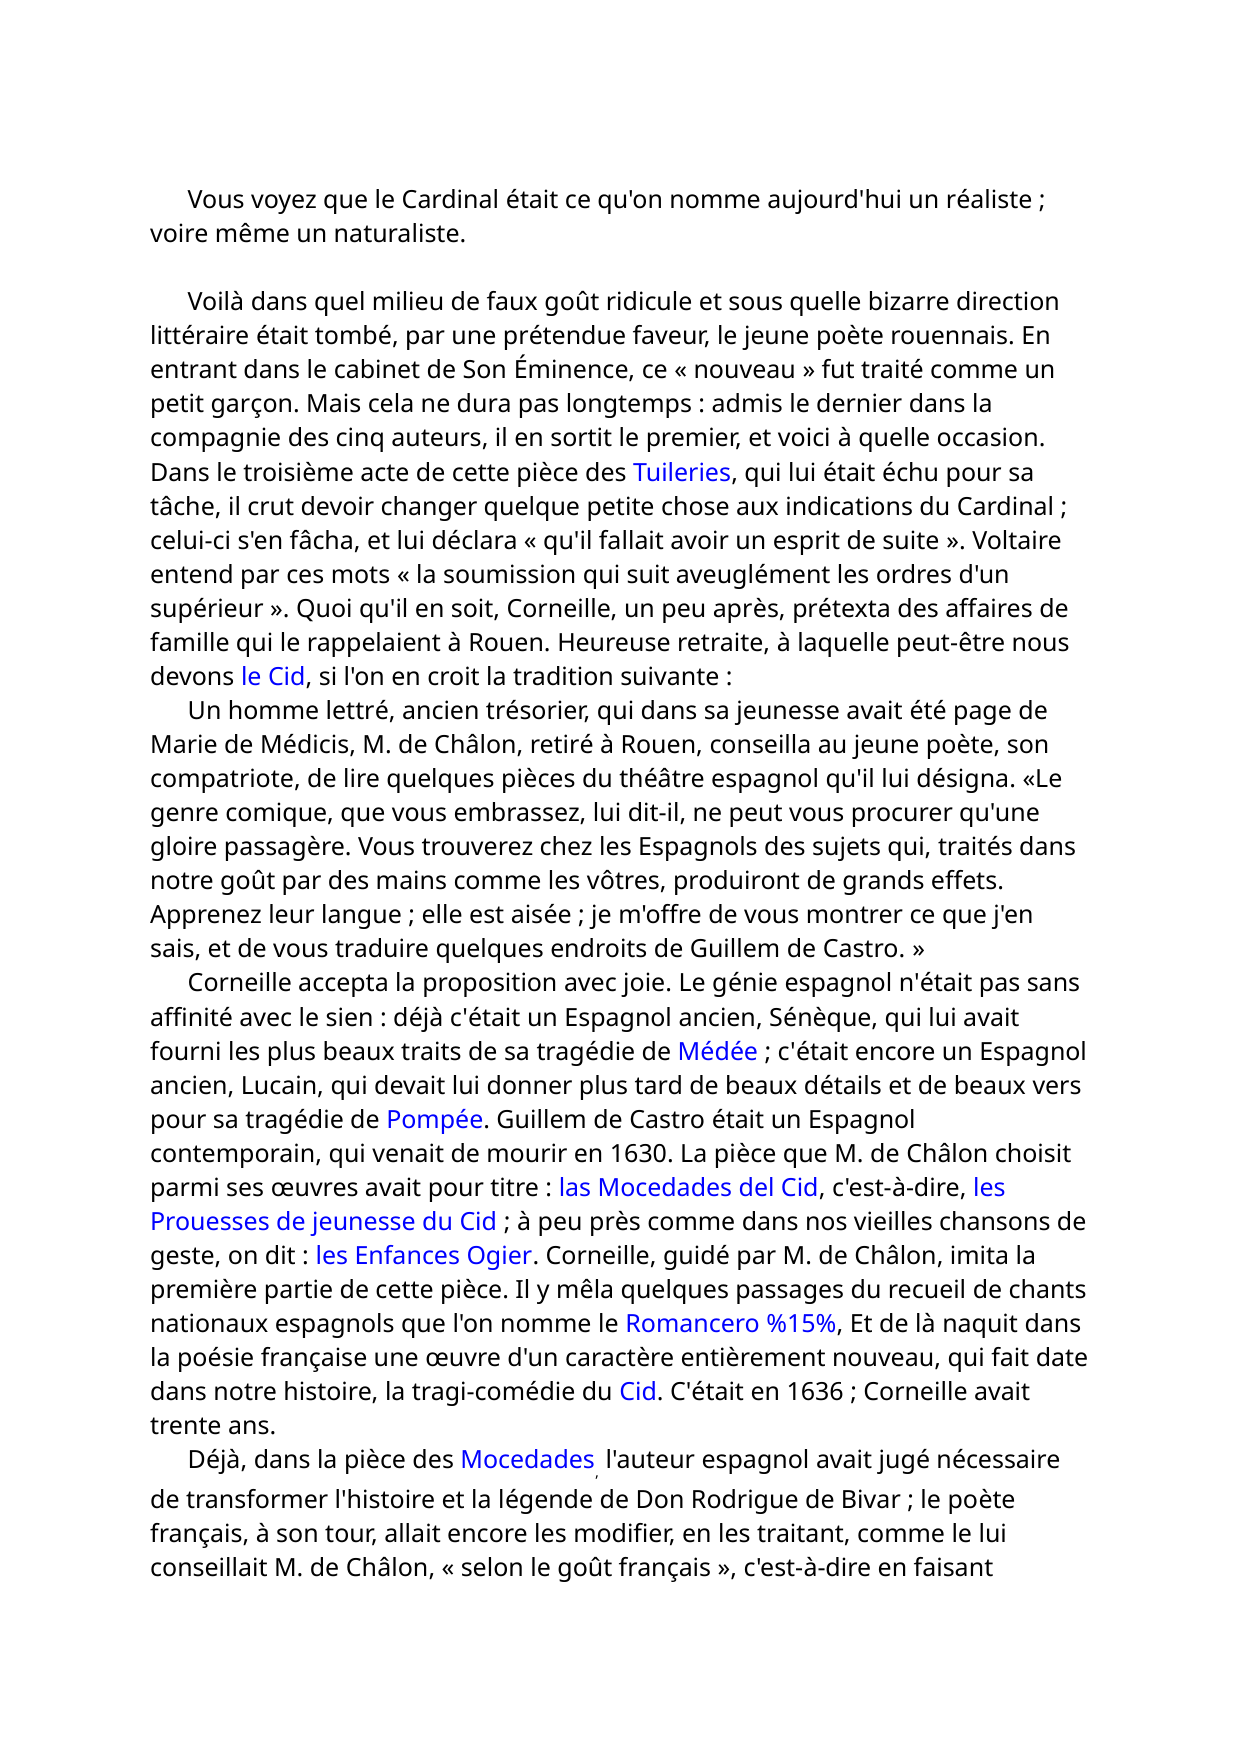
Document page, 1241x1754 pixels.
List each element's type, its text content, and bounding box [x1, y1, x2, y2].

text Vous voyez que le Cardinal était ce qu'on nomme aujourd'hui un réaliste ; voire même un naturaliste. [150, 182, 1091, 250]
text Voilà dans quel milieu de faux goût ridicule et sous quelle bizarre direction littéraire était tombé, par une prétendue faveur, le jeune poète rouennais. En entrant dans le cabinet de Son Éminence, ce « nouveau » fut traité comme un petit garçon. Mais cela ne dura pas longtemps : admis le dernier dans la compagnie des cinq auteurs, il en sortit le premier, et voici à quelle occasion. Dans le troisième acte de cette pièce des Tuileries, qui lui était échu pour sa tâche, il crut devoir changer quelque petite chose aux indications du Cardinal ; celui-ci s'en fâcha, et lui déclara « qu'il fallait avoir un esprit de suite ». Voltaire entend par ces mots « la soumission qui suit aveuglément les ordres d'un supérieur ». Quoi qu'il en soit, Corneille, un peu après, prétexta des affaires de famille qui le rappelaient à Rouen. Heureuse retraite, à laquelle peut-être nous devons le Cid, si l'on en croit la tradition suivante : [150, 284, 1091, 693]
text Corneille accepta la proposition avec joie. Le génie espagnol n'était pas sans affinité avec le sien : déjà c'était un Espagnol ancien, Sénèque, qui lui avait fourni les plus beaux traits de sa tragédie de Médée ; c'était encore un Espagnol ancien, Lucain, qui devait lui donner plus tard de beaux détails et de beaux vers pour sa tragédie de Pompée. Guillem de Castro était un Espagnol contemporain, qui venait de mourir en 1630. La pièce que M. de Châlon choisit parmi ses œuvres avait pour titre : las Mocedades del Cid, c'est-à-dire, les Prouesses de jeunesse du Cid ; à peu près comme dans nos vieilles chansons de geste, on dit : les Enfances Ogier. Corneille, guidé par M. de Châlon, imita la première partie de cette pièce. Il y mêla quelques passages du recueil de chants nationaux espagnols que l'on nomme le Romancero %15%, Et de là naquit dans la poésie française une œuvre d'un caractère entièrement nouveau, qui fait date dans notre histoire, la tragi-comédie du Cid. C'était en 1636 ; Corneille avait trente ans. [150, 965, 1091, 1442]
text Un homme lettré, ancien trésorier, qui dans sa jeunesse avait été page de Marie de Médicis, M. de Châlon, retiré à Rouen, conseilla au jeune poète, son compatriote, de lire quelques pièces du théâtre espagnol qu'il lui désigna. «Le genre comique, que vous embrassez, lui dit-il, ne peut vous procurer qu'une gloire passagère. Vous trouverez chez les Espagnols des sujets qui, traités dans notre goût par des mains comme les vôtres, produiront de grands effets. Apprenez leur langue ; elle est aisée ; je m'offre de vous montrer ce que j'en sais, et de vous traduire quelques endroits de Guillem de Castro. » [150, 693, 1091, 965]
text Déjà, dans la pièce des Mocedades, l'auteur espa­gnol avait jugé nécessaire de transformer l'histoire et la légende de Don Rodrigue de Bivar ; le poète français, à son tour, allait encore les modifier, en les traitant, comme le lui conseillait M. de Châlon, « selon le goût français », c'est-à-dire en faisant [150, 1442, 1091, 1583]
